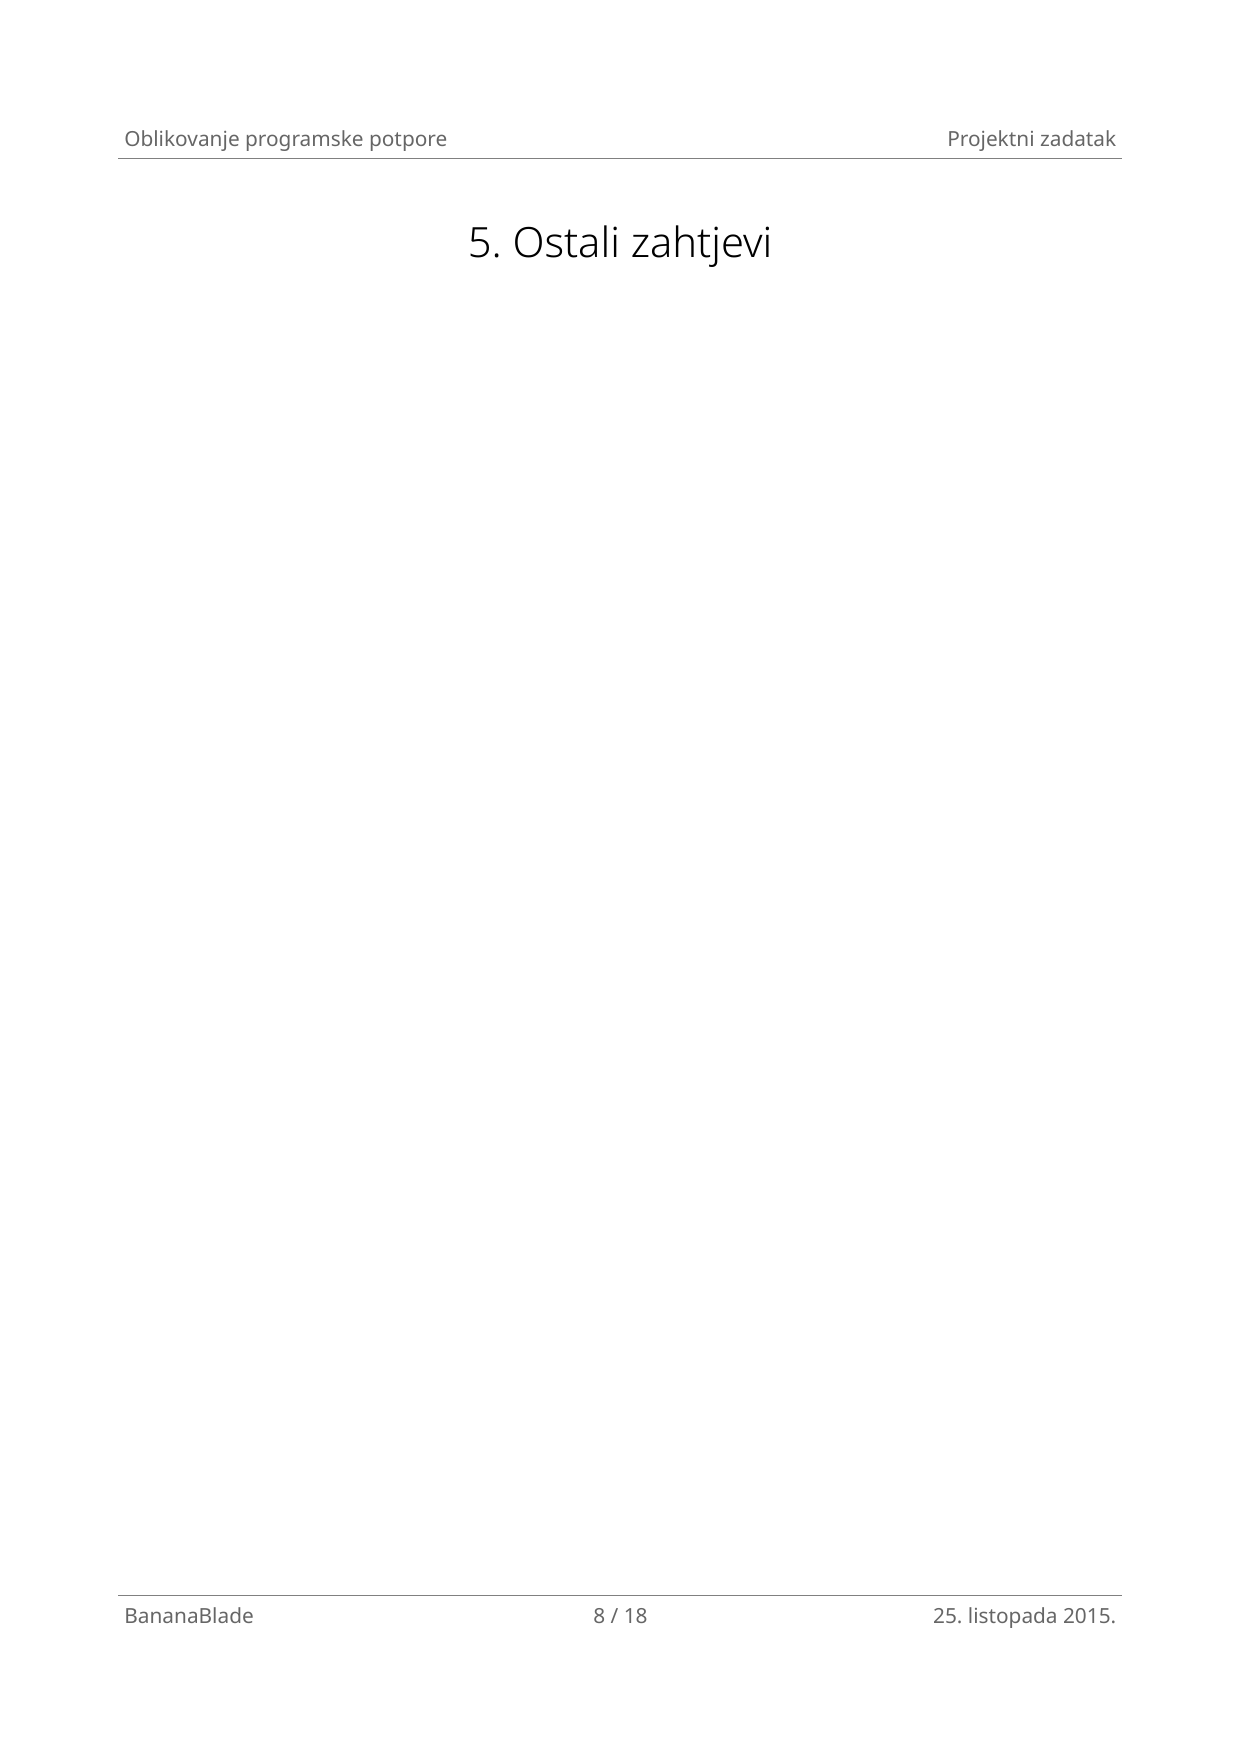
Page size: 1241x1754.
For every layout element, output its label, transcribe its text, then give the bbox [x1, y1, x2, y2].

subtitle 5. Ostali zahtjevi [118, 213, 1122, 270]
